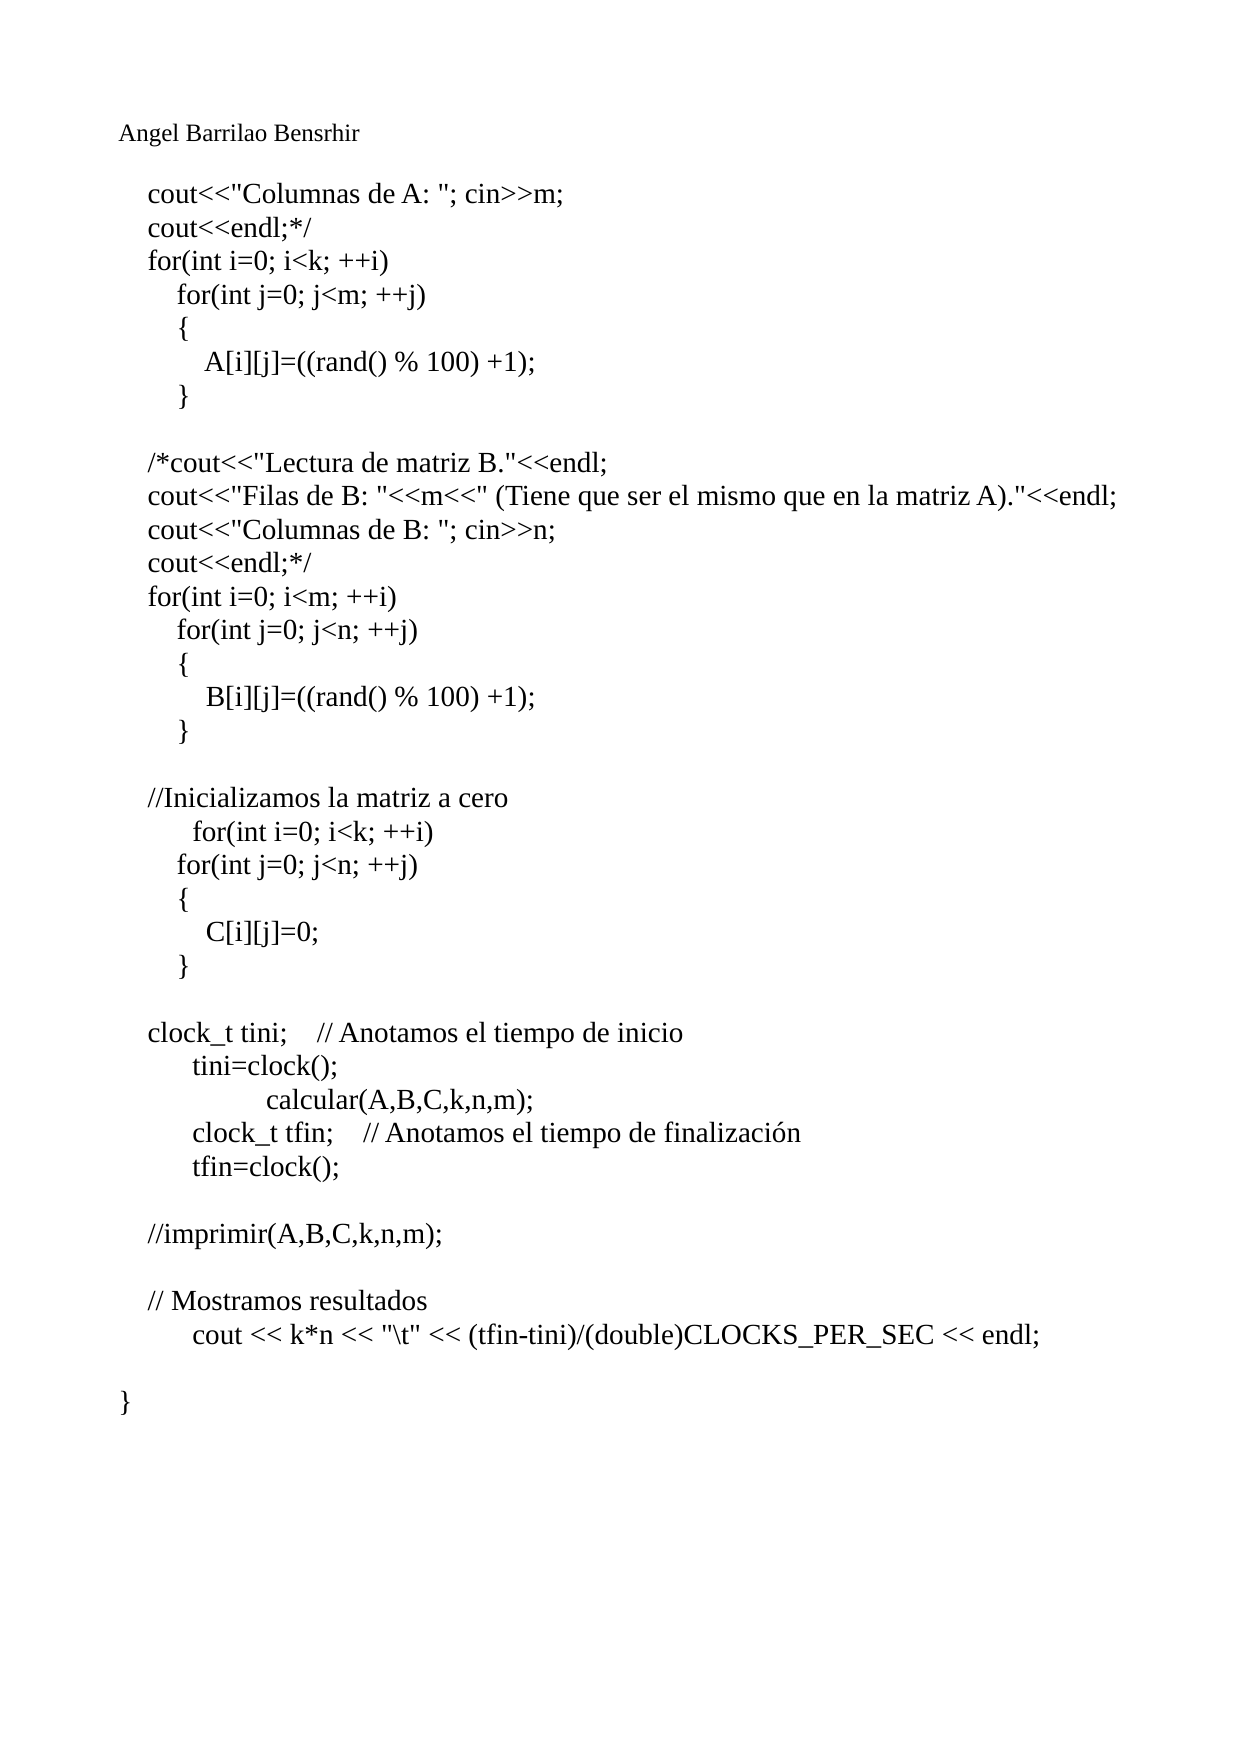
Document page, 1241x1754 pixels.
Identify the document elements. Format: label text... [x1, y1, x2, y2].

text } [118, 713, 1122, 747]
text tfin=clock(); [118, 1149, 1122, 1183]
text for(int j=0; j<n; ++j) [118, 847, 1122, 881]
text for(int j=0; j<m; ++j) [118, 277, 1122, 311]
text cout<<"Filas de B: "<<m<<" (Tiene que ser el mismo que en la matriz A)."<<endl; [118, 478, 1122, 512]
text for(int i=0; i<m; ++i) [118, 579, 1122, 612]
text } [118, 948, 1122, 981]
text cout << k*n << "\t" << (tfin-tini)/(double)CLOCKS_PER_SEC << endl; [118, 1317, 1122, 1350]
text cout<<endl;*/ [118, 210, 1122, 243]
text B[i][j]=((rand() % 100) +1); [118, 679, 1122, 713]
text clock_t tfin; // Anotamos el tiempo de finalización [118, 1116, 1122, 1149]
text A[i][j]=((rand() % 100) +1); [118, 344, 1122, 378]
text } [118, 378, 1122, 411]
text } [118, 1384, 1122, 1417]
text /*cout<<"Lectura de matriz B."<<endl; [118, 445, 1122, 478]
text for(int i=0; i<k; ++i) [118, 243, 1122, 277]
text //Inicializamos la matriz a cero [118, 780, 1122, 814]
text { [118, 881, 1122, 914]
text C[i][j]=0; [118, 914, 1122, 948]
text tini=clock(); [118, 1048, 1122, 1082]
text clock_t tini; // Anotamos el tiempo de inicio [118, 1015, 1122, 1048]
text // Mostramos resultados [118, 1283, 1122, 1317]
text cout<<"Columnas de B: "; cin>>n; [118, 512, 1122, 545]
text { [118, 311, 1122, 344]
text { [118, 646, 1122, 679]
text for(int i=0; i<k; ++i) [118, 814, 1122, 847]
text calcular(A,B,C,k,n,m); [118, 1082, 1122, 1116]
text cout<<endl;*/ [118, 545, 1122, 579]
text for(int j=0; j<n; ++j) [118, 612, 1122, 646]
text //imprimir(A,B,C,k,n,m); [118, 1216, 1122, 1250]
text cout<<"Columnas de A: "; cin>>m; [118, 176, 1122, 210]
